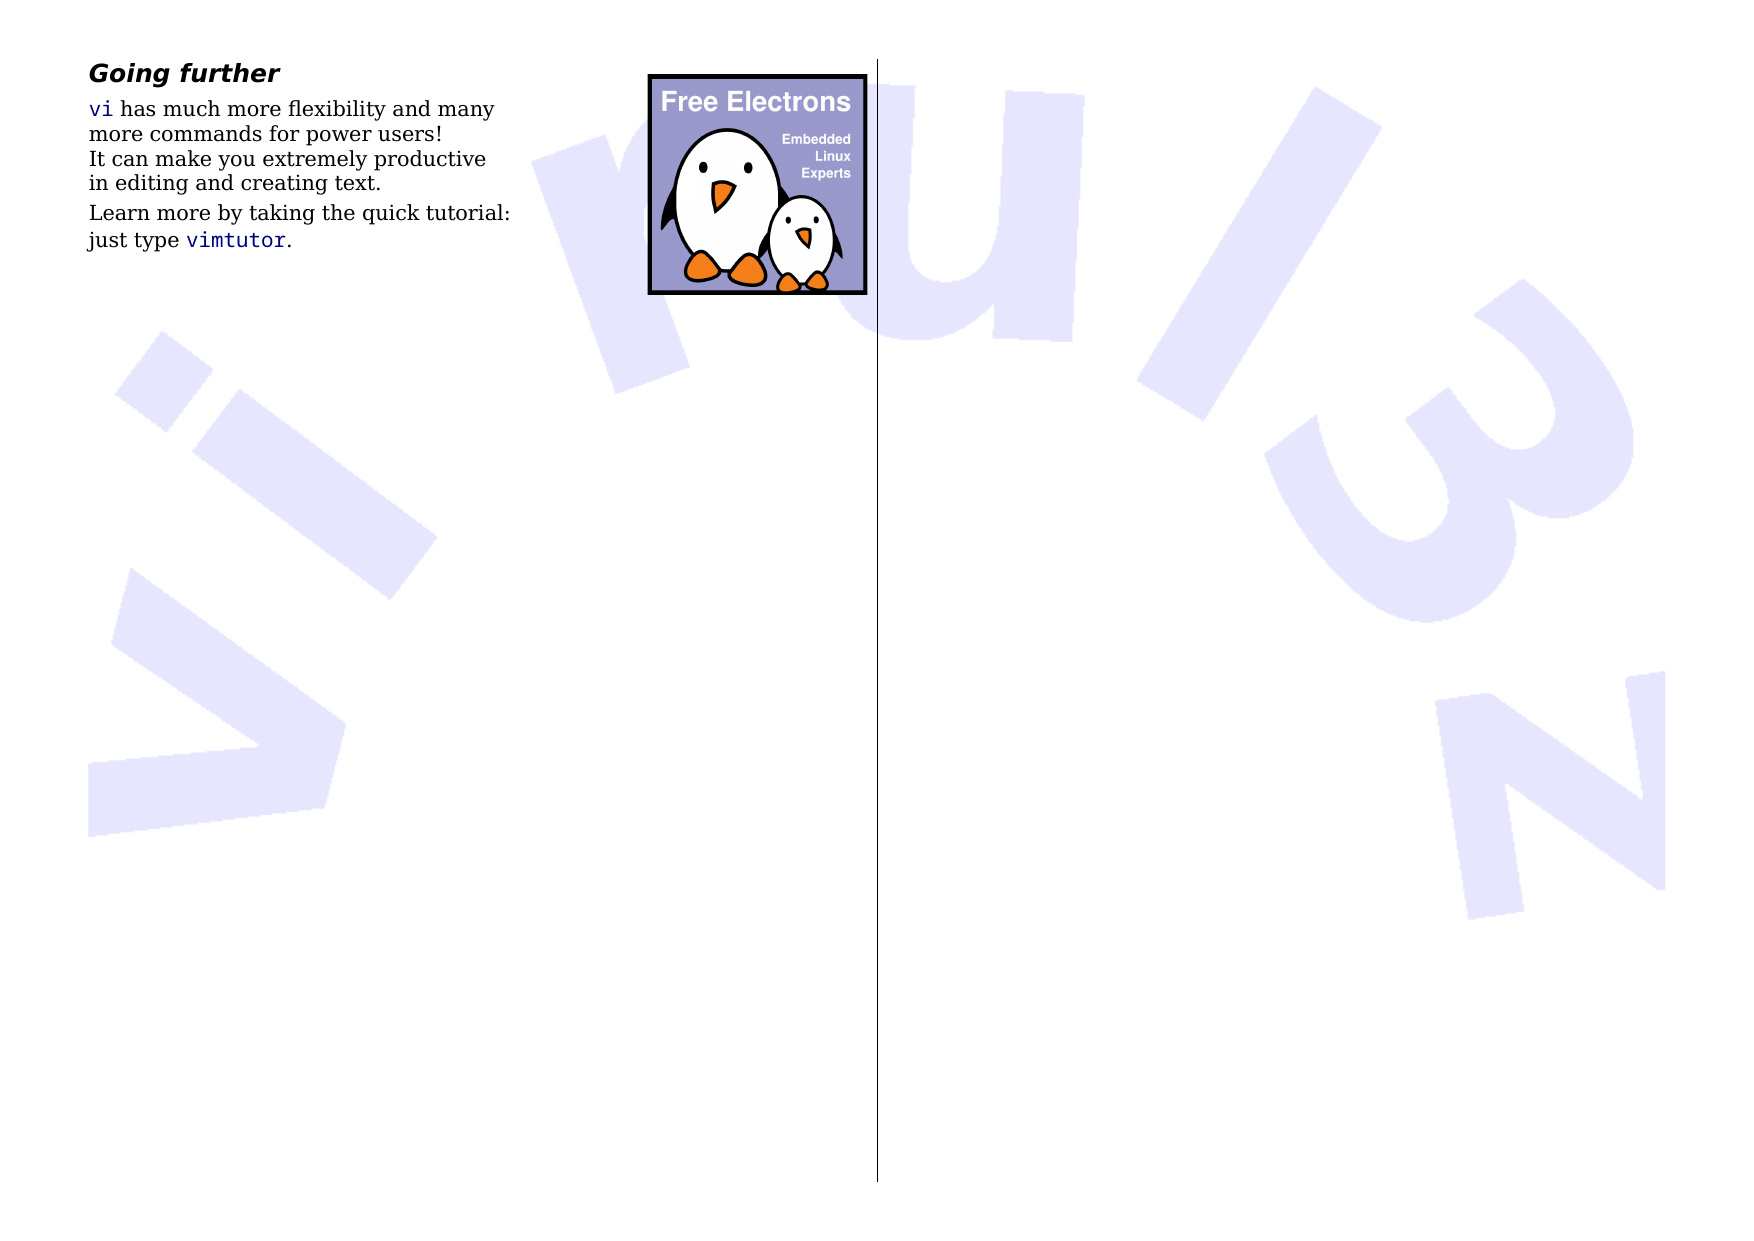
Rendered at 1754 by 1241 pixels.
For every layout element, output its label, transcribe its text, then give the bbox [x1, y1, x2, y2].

text Learn more by taking the quick tutorial: just type vimtutor. [88, 201, 647, 254]
picture [476, 74, 877, 1021]
subtitle Going further [88, 59, 865, 88]
picture [878, 220, 1277, 1021]
text vi has much more flexibility and many more commands for power users! It can make you extremely productive in editing and creating text. [88, 94, 647, 195]
